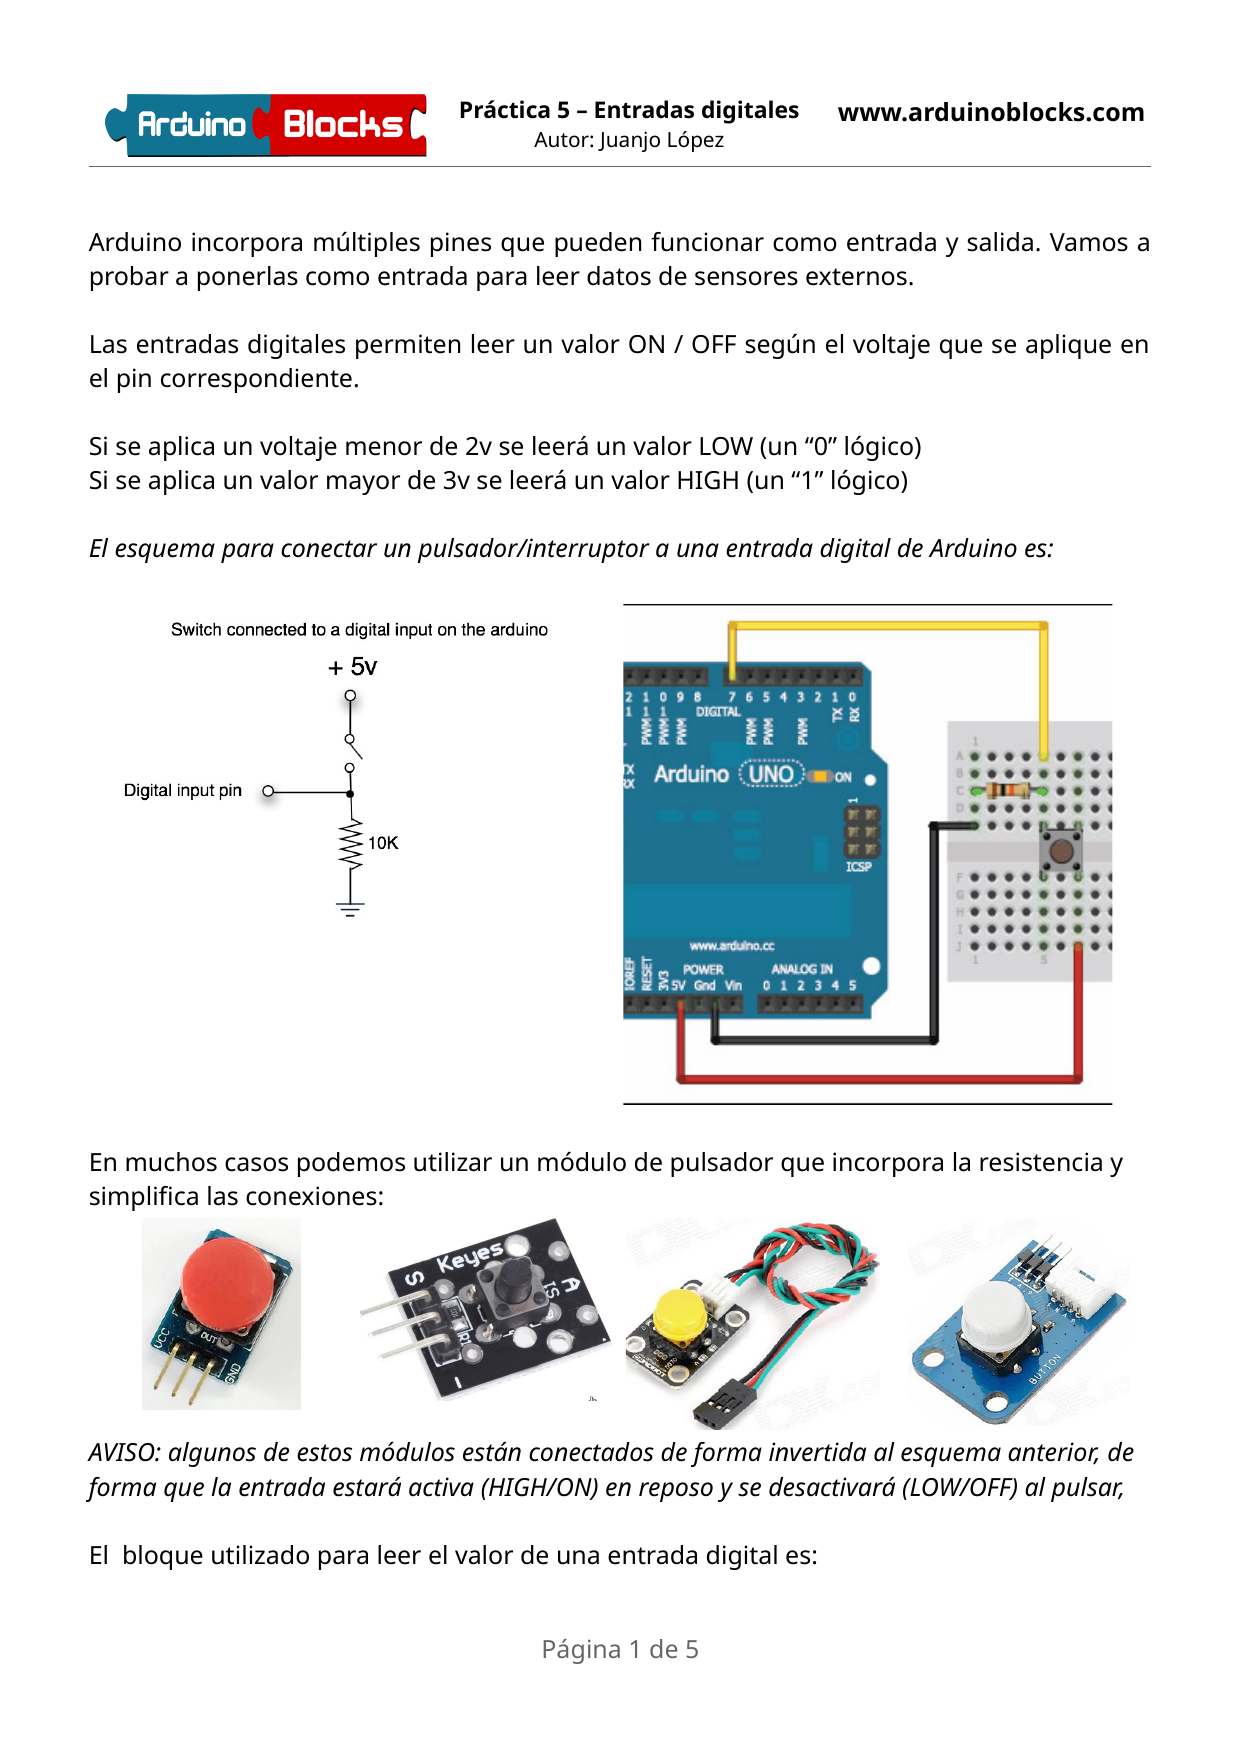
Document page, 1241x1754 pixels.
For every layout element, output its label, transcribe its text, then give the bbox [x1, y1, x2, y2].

picture [105, 94, 427, 157]
table_header [89, 1213, 354, 1435]
table_header [886, 1213, 1152, 1435]
table_header [584, 599, 1152, 1110]
picture [360, 1218, 615, 1401]
table_header [89, 599, 584, 1110]
picture [625, 1218, 880, 1430]
table_header [354, 1213, 620, 1435]
text El esquema para conectar un pulsador/interruptor a una entrada digital de Arduino es: [88, 531, 1152, 565]
text Si se aplica un voltaje menor de 2v se leerá un valor LOW (un “0” lógico) [88, 428, 1152, 463]
table_header [620, 1213, 886, 1435]
text Si se aplica un valor mayor de 3v se leerá un valor HIGH (un “1” lógico) [88, 463, 1152, 497]
text En muchos casos podemos utilizar un módulo de pulsador que incorpora la resistencia y simplifica las conexiones: [88, 1144, 1152, 1212]
text Las entradas digitales permiten leer un valor ON / OFF según el voltaje que se aplique en el pin correspondiente. [88, 326, 1152, 394]
picture [141, 1218, 301, 1410]
picture [908, 1218, 1130, 1426]
picture [102, 604, 571, 933]
picture [623, 604, 1113, 1105]
text AVISO: algunos de estos módulos están conectados de forma invertida al esquema anterior, de forma que la entrada estará activa (HIGH/ON) en reposo y se desactivará (LOW/OFF) al pulsar, [88, 1435, 1152, 1503]
text El bloque utilizado para leer el valor de una entrada digital es: [88, 1537, 1152, 1571]
text Arduino incorpora múltiples pines que pueden funcionar como entrada y salida. Vamos a probar a ponerlas como entrada para leer datos de sensores externos. [88, 224, 1152, 292]
